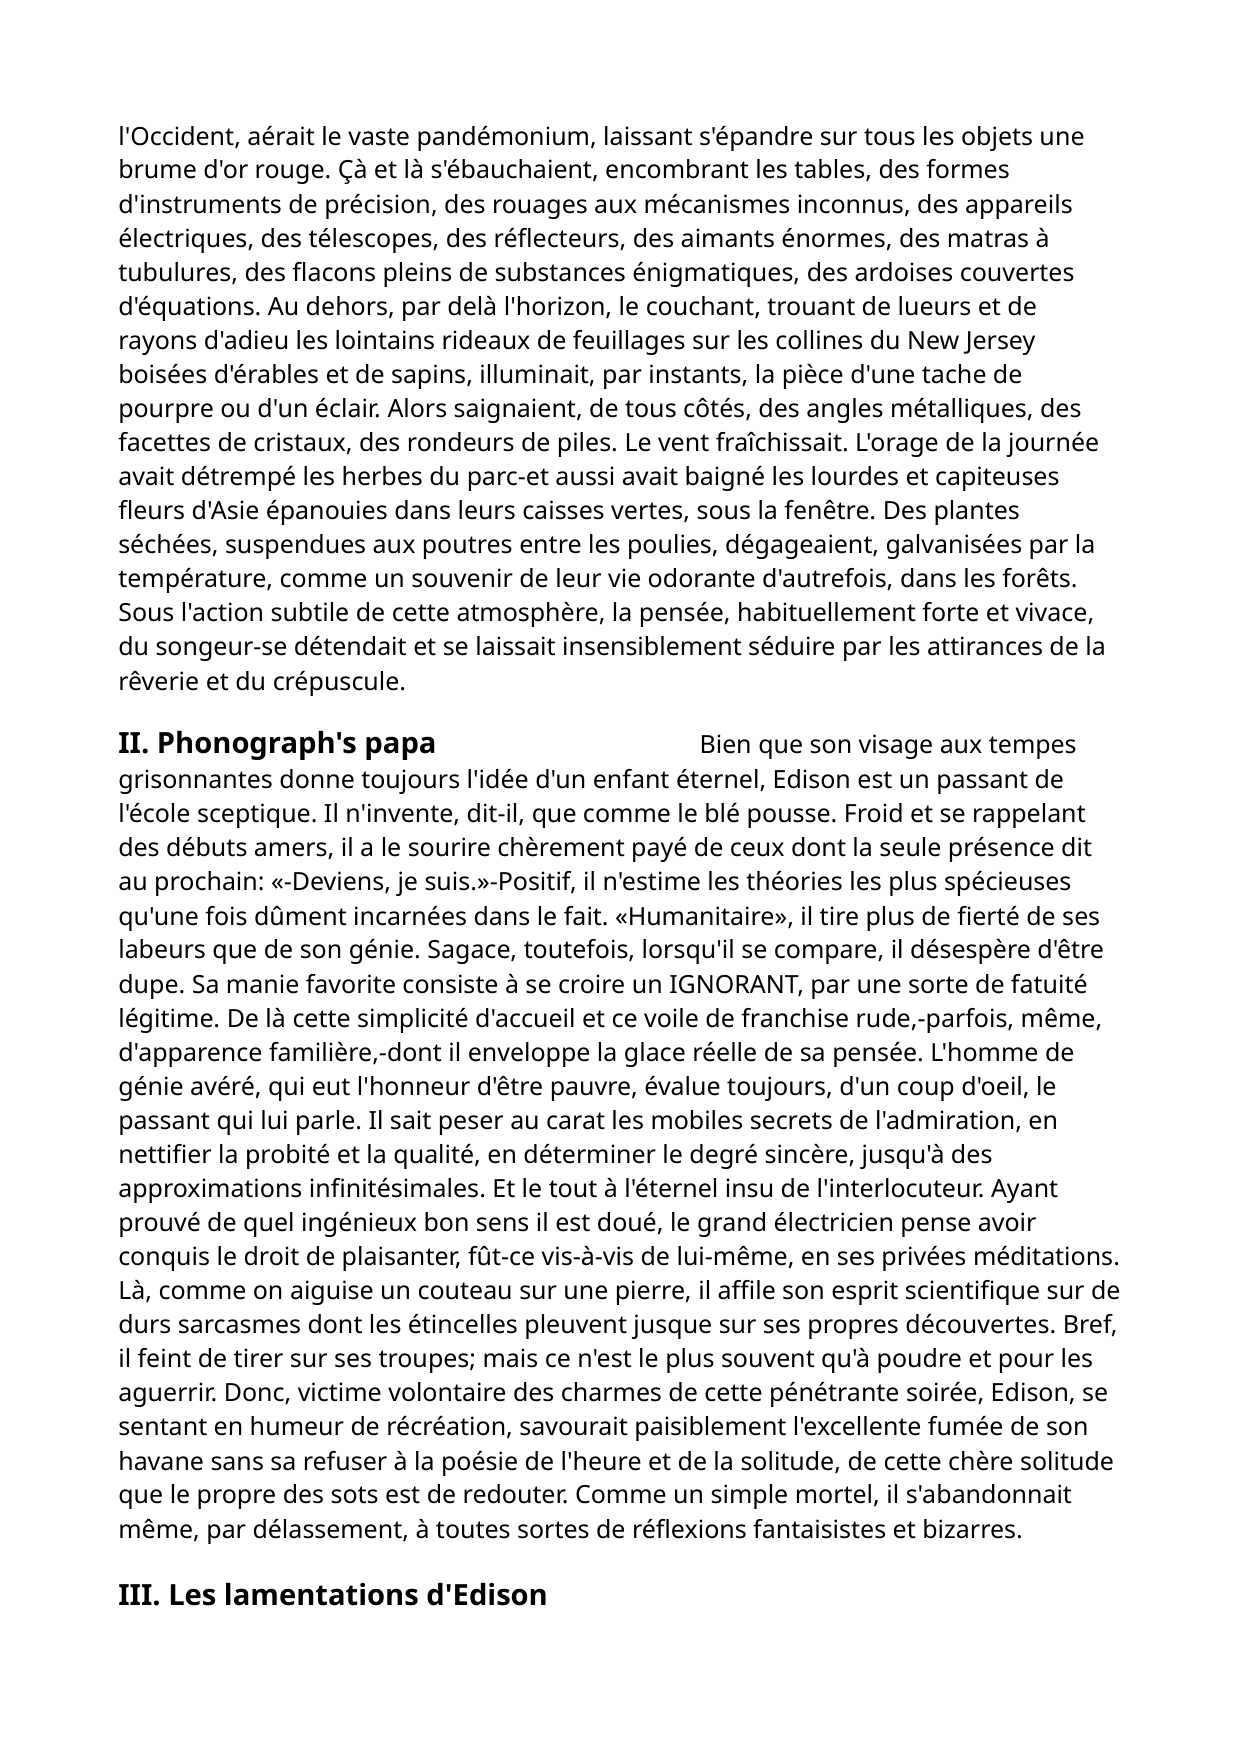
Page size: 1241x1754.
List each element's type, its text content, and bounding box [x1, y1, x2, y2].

text III. Les lamentations d'Edison [118, 1574, 1122, 1614]
text II. Phonograph's papa Bien que son visage aux tempes grisonnantes donne toujours l'idée d'un enfant éternel, Edison est un passant de l'école sceptique. Il n'invente, dit-il, que comme le blé pousse. Froid et se rappelant des débuts amers, il a le sourire chèrement payé de ceux dont la seule présence dit au prochain: «-Deviens, je suis.»-Positif, il n'estime les théories les plus spécieuses qu'une fois dûment incarnées dans le fait. «Humanitaire», il tire plus de fierté de ses labeurs que de son génie. Sagace, toutefois, lorsqu'il se compare, il désespère d'être dupe. Sa manie favorite consiste à se croire un IGNORANT, par une sorte de fatuité légitime. De là cette simplicité d'accueil et ce voile de franchise rude,-parfois, même, d'apparence familière,-dont il enveloppe la glace réelle de sa pensée. L'homme de génie avéré, qui eut l'honneur d'être pauvre, évalue toujours, d'un coup d'oeil, le passant qui lui parle. Il sait peser au carat les mobiles secrets de l'admiration, en nettifier la probité et la qualité, en déterminer le degré sincère, jusqu'à des approximations infinitésimales. Et le tout à l'éternel insu de l'interlocuteur. Ayant prouvé de quel ingénieux bon sens il est doué, le grand électricien pense avoir conquis le droit de plaisanter, fût-ce vis-à-vis de lui-même, en ses privées méditations. Là, comme on aiguise un couteau sur une pierre, il affile son esprit scientifique sur de durs sarcasmes dont les étincelles pleuvent jusque sur ses propres découvertes. Bref, il feint de tirer sur ses troupes; mais ce n'est le plus souvent qu'à poudre et pour les aguerrir. Donc, victime volontaire des charmes de cette pénétrante soirée, Edison, se sentant en humeur de récréation, savourait paisiblement l'excellente fumée de son havane sans sa refuser à la poésie de l'heure et de la solitude, de cette chère solitude que le propre des sots est de redouter. Comme un simple mortel, il s'abandonnait même, par délassement, à toutes sortes de réflexions fantaisistes et bizarres. [118, 722, 1122, 1545]
text l'Occident, aérait le vaste pandémonium, laissant s'épandre sur tous les objets une brume d'or rouge. Çà et là s'ébauchaient, encombrant les tables, des formes d'instruments de précision, des rouages aux mécanismes inconnus, des appareils électriques, des télescopes, des réflecteurs, des aimants énormes, des matras à tubulures, des flacons pleins de substances énigmatiques, des ardoises couvertes d'équations. Au dehors, par delà l'horizon, le couchant, trouant de lueurs et de rayons d'adieu les lointains rideaux de feuillages sur les collines du New Jersey boisées d'érables et de sapins, illuminait, par instants, la pièce d'une tache de pourpre ou d'un éclair. Alors saignaient, de tous côtés, des angles métalliques, des facettes de cristaux, des rondeurs de piles. Le vent fraîchissait. L'orage de la journée avait détrempé les herbes du parc-et aussi avait baigné les lourdes et capiteuses fleurs d'Asie épanouies dans leurs caisses vertes, sous la fenêtre. Des plantes séchées, suspendues aux poutres entre les poulies, dégageaient, galvanisées par la température, comme un souvenir de leur vie odorante d'autrefois, dans les forêts. Sous l'action subtile de cette atmosphère, la pensée, habituellement forte et vivace, du songeur-se détendait et se laissait insensiblement séduire par les attirances de la rêverie et du crépuscule. [118, 118, 1122, 697]
